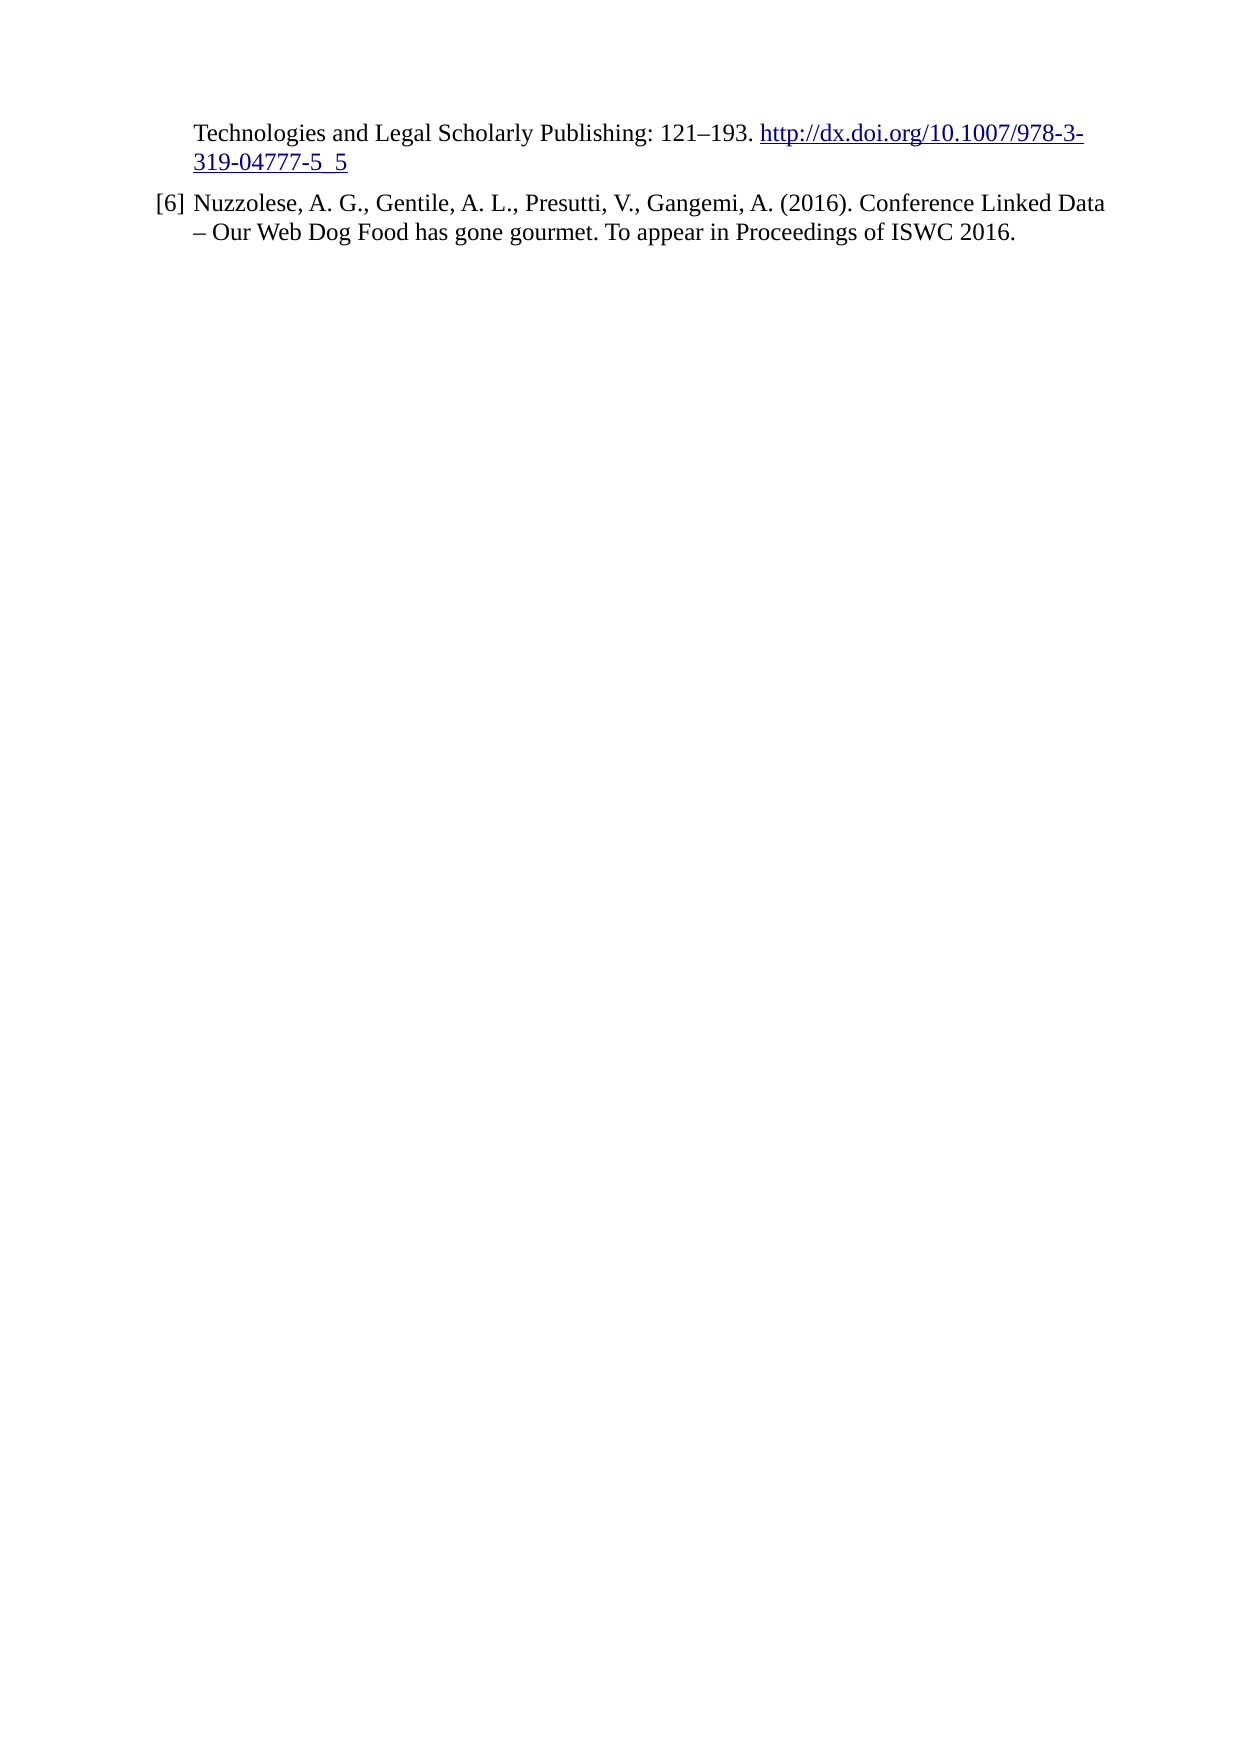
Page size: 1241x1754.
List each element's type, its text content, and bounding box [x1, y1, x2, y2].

list Technologies and Legal Scholarly Publishing: 121–193. http://dx.doi.org/10.1007/978-3-319-04777-5_5 [156, 118, 1122, 176]
list Nuzzolese, A. G., Gentile, A. L., Presutti, V., Gangemi, A. (2016). Conference Linked Data – Our Web Dog Food has gone gourmet. To appear in Proceedings of ISWC 2016. [156, 188, 1122, 246]
